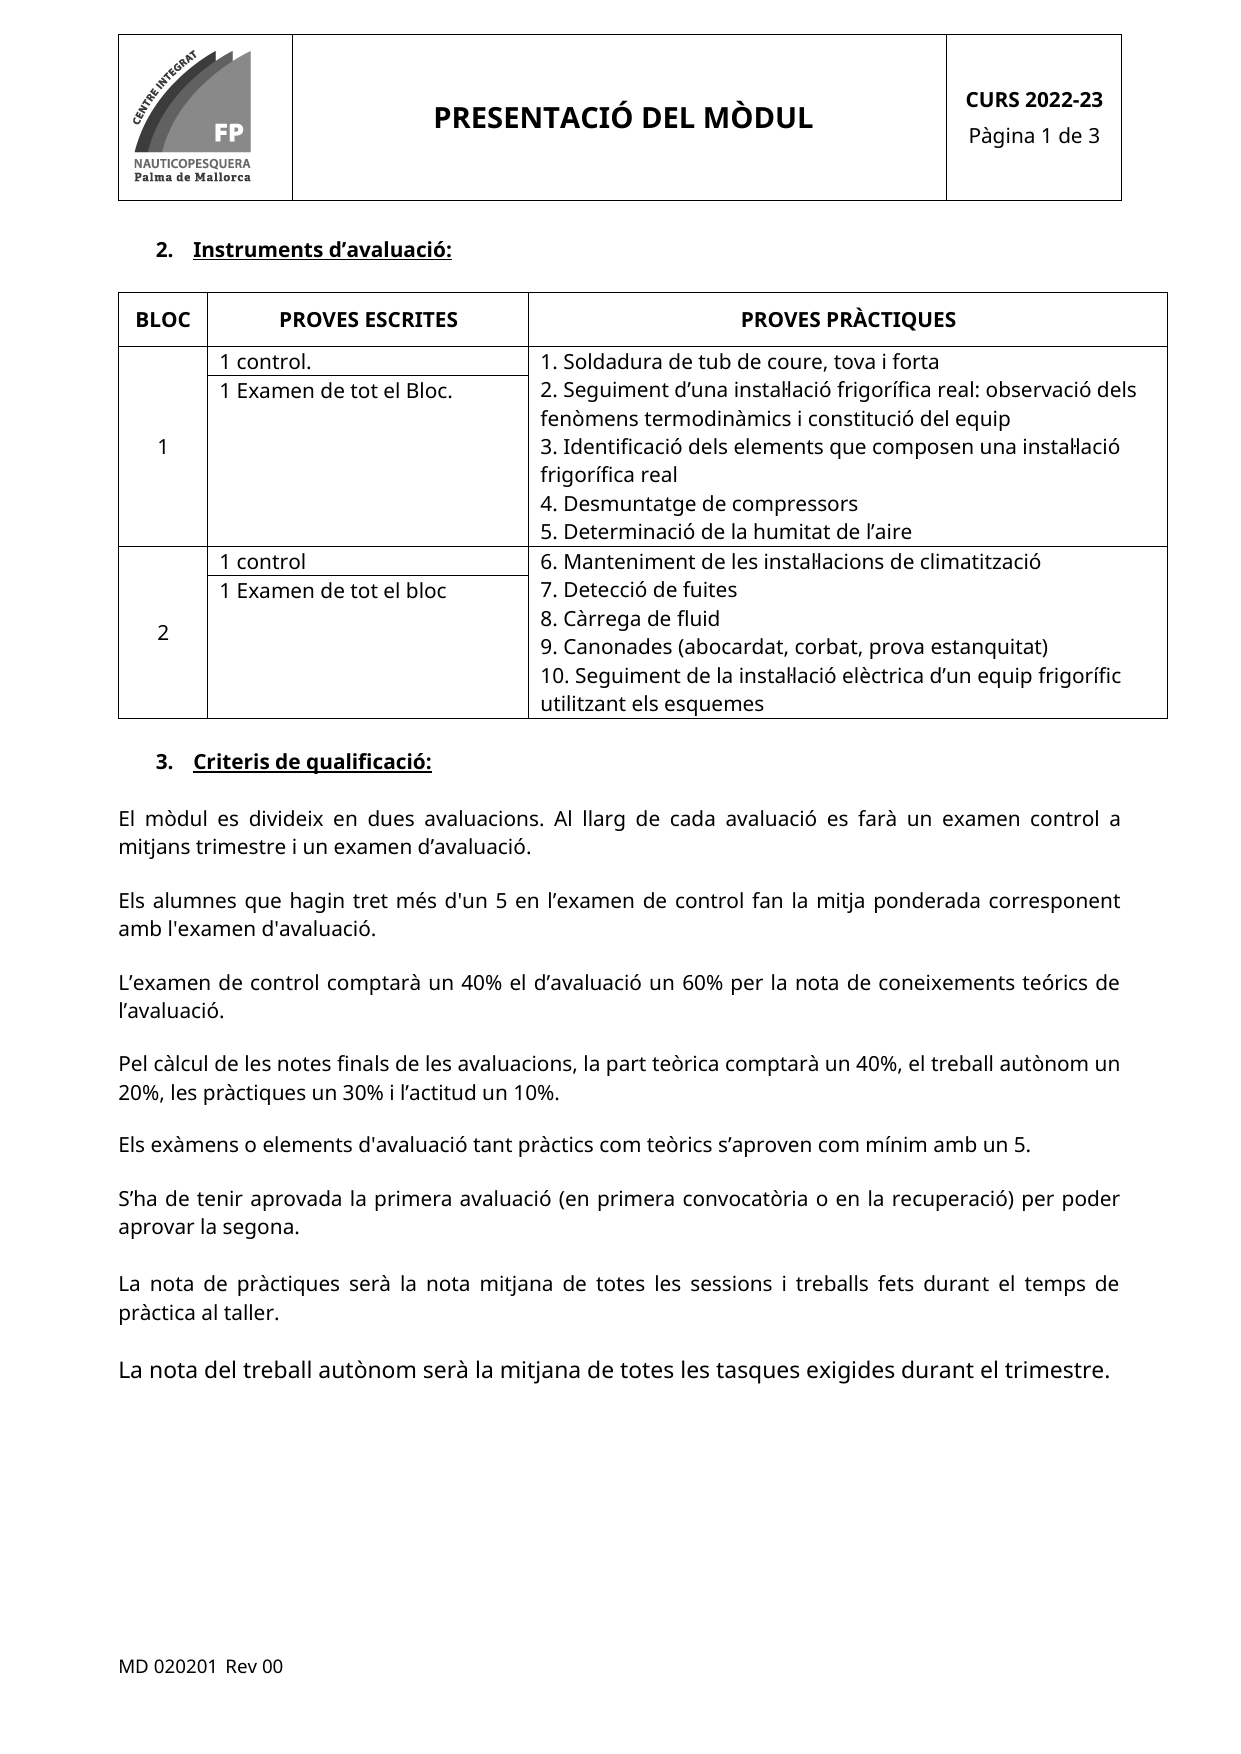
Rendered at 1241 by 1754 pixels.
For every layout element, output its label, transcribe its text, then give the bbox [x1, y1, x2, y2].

table_header PROVES PRÀCTIQUES [529, 293, 1167, 346]
text La nota de pràctiques serà la nota mitjana de totes les sessions i treballs fets durant el temps de pràctica al taller. [118, 1269, 1122, 1326]
text Pel càlcul de les notes finals de les avaluacions, la part teòrica comptarà un 40%, el treball autònom un 20%, les pràctiques un 30% i l’actitud un 10%. [118, 1049, 1122, 1106]
list Instruments d’avaluació: [156, 235, 1122, 263]
text La nota del treball autònom serà la mitjana de totes les tasques exigides durant el trimestre. [118, 1354, 1122, 1386]
table_cell 1. Soldadura de tub de coure, tova i forta 2. Seguiment d’una instal·lació frigorífica real: observació dels fenòmens termodinàmics i constitució del equip 3. Identificació dels elements que composen una instal·lació frigorífica real 4. Desmuntatge de compressors 5. Determinació de la humitat de l’aire [529, 347, 1167, 546]
table_cell 1 control [208, 547, 528, 575]
text L’examen de control comptarà un 40% el d’avaluació un 60% per la nota de coneixements teórics de l’avaluació. [118, 968, 1122, 1024]
table_header BLOC [119, 293, 207, 346]
list Criteris de qualificació: [156, 747, 1122, 776]
text S’ha de tenir aprovada la primera avaluació (en primera convocatòria o en la recuperació) per poder aprovar la segona. [118, 1184, 1122, 1241]
table_cell 1 Examen de tot el bloc [208, 576, 528, 718]
table_header PROVES ESCRITES [208, 293, 528, 346]
table_cell 6. Manteniment de les instal·lacions de climatització 7. Detecció de fuites 8. Càrrega de fluid 9. Canonades (abocardat, corbat, prova estanquitat) 10. Seguiment de la instal·lació elèctrica d’un equip frigorífic utilitzant els esquemes [529, 547, 1167, 718]
table_cell 1 [119, 347, 207, 546]
table_cell 2 [119, 547, 207, 718]
table_cell 1 Examen de tot el Bloc. [208, 376, 528, 546]
text Els exàmens o elements d'avaluació tant pràctics com teòrics s’aproven com mínim amb un 5. [118, 1130, 1122, 1159]
picture [127, 40, 256, 190]
text El mòdul es divideix en dues avaluacions. Al llarg de cada avaluació es farà un examen control a mitjans trimestre i un examen d’avaluació. [118, 804, 1122, 861]
text Els alumnes que hagin tret més d'un 5 en l’examen de control fan la mitja ponderada corresponent amb l'examen d'avaluació. [118, 886, 1122, 943]
table_cell 1 control. [208, 347, 528, 375]
